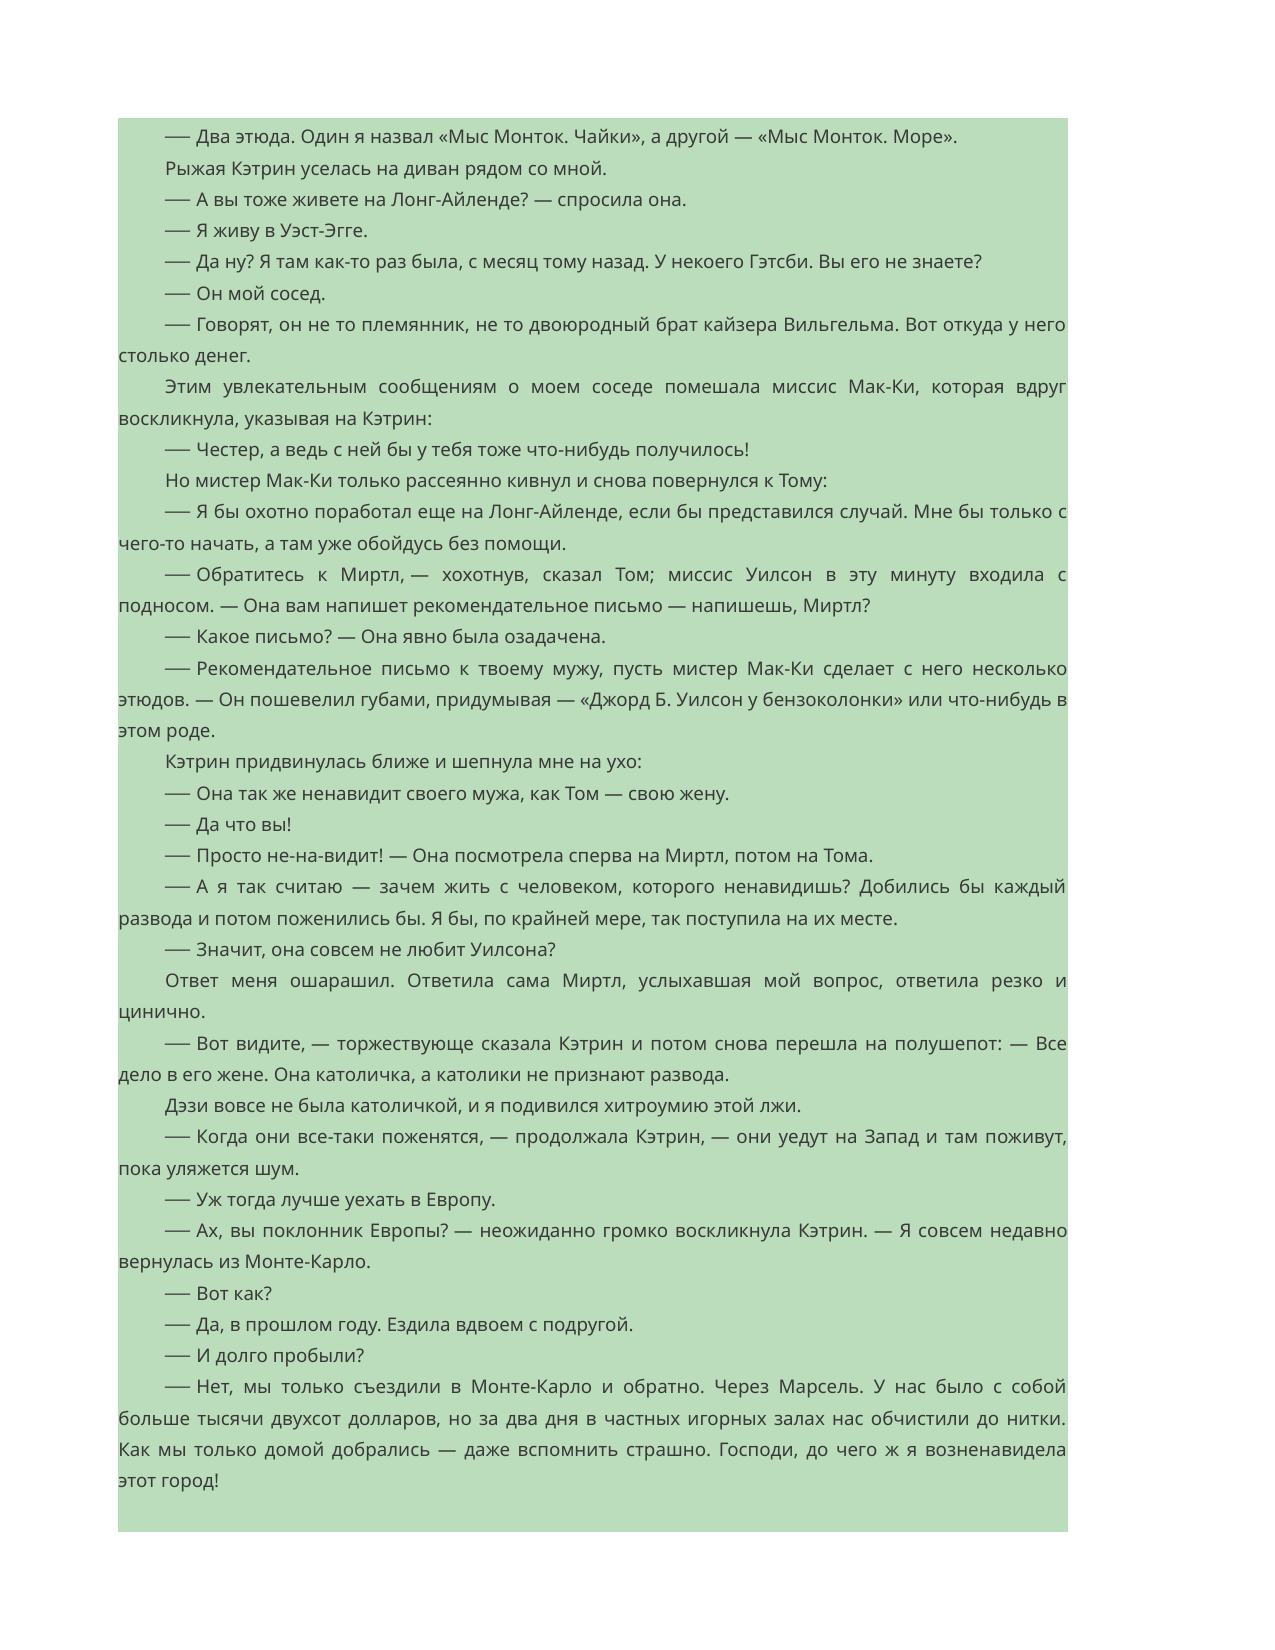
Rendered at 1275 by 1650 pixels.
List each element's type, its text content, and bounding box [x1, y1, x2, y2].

text — А вы тоже живете на Лонг-Айленде? — спросила она. [118, 181, 1068, 212]
text — Я бы охотно поработал еще на Лонг-Айленде, если бы представился случай. Мне бы только с чего-то начать, а там уже обойдусь без помощи. [118, 493, 1068, 556]
text Но мистер Мак-Ки только рассеянно кивнул и снова повернулся к Тому: [118, 462, 1068, 493]
text — Да ну? Я там как-то раз была, с месяц тому назад. У некоего Гэтсби. Вы его не знаете? [118, 243, 1068, 274]
text — Да, в прошлом году. Ездила вдвоем с подругой. [118, 1306, 1068, 1337]
text — Я живу в Уэст-Эгге. [118, 212, 1068, 243]
text — Она так же ненавидит своего мужа, как Том — свою жену. [118, 774, 1068, 806]
text — Рекомендательное письмо к твоему мужу, пусть мистер Мак-Ки сделает с него несколько этюдов. — Он пошевелил губами, придумывая — «Джорд Б. Уилсон у бензоколонки» или что-нибудь в этом роде. [118, 649, 1068, 743]
text — Нет, мы только съездили в Монте-Карло и обратно. Через Марсель. У нас было с собой больше тысячи двухсот долларов, но за два дня в частных игорных залах нас обчистили до нитки. Как мы только домой добрались — даже вспомнить страшно. Господи, до чего ж я возненавидела этот город! [118, 1368, 1068, 1493]
text — Обратитесь к Миртл, — хохотнув, сказал Том; миссис Уилсон в эту минуту входила с подносом. — Она вам напишет рекомендательное письмо — напишешь, Миртл? [118, 556, 1068, 618]
text — Какое письмо? — Она явно была озадачена. [118, 618, 1068, 649]
text — Просто не-на-видит! — Она посмотрела сперва на Миртл, потом на Тома. [118, 837, 1068, 868]
text — Вот видите, — торжествующе сказала Кэтрин и потом снова перешла на полушепот: — Все дело в его жене. Она католичка, а католики не признают развода. [118, 1024, 1068, 1087]
text Дэзи вовсе не была католичкой, и я подивился хитроумию этой лжи. [118, 1087, 1068, 1118]
text — Вот как? [118, 1274, 1068, 1306]
text — Говорят, он не то племянник, не то двоюродный брат кайзера Вильгельма. Вот откуда у него столько денег. [118, 306, 1068, 368]
text Кэтрин придвинулась ближе и шепнула мне на ухо: [118, 743, 1068, 774]
text — И долго пробыли? [118, 1337, 1068, 1368]
text — Когда они все-таки поженятся, — продолжала Кэтрин, — они уедут на Запад и там поживут, пока уляжется шум. [118, 1118, 1068, 1181]
text — Два этюда. Один я назвал «Мыс Монток. Чайки», а другой — «Мыс Монток. Море». [118, 118, 1068, 149]
text — Он мой сосед. [118, 274, 1068, 306]
text — Да что вы! [118, 806, 1068, 837]
text — Честер, а ведь с ней бы у тебя тоже что-нибудь получилось! [118, 431, 1068, 462]
text Этим увлекательным сообщениям о моем соседе помешала миссис Мак-Ки, которая вдруг воскликнула, указывая на Кэтрин: [118, 368, 1068, 431]
text Рыжая Кэтрин уселась на диван рядом со мной. [118, 149, 1068, 181]
text — Уж тогда лучше уехать в Европу. [118, 1181, 1068, 1212]
text — Значит, она совсем не любит Уилсона? [118, 931, 1068, 962]
text — А я так считаю — зачем жить с человеком, которого ненавидишь? Добились бы каждый развода и потом поженились бы. Я бы, по крайней мере, так поступила на их месте. [118, 868, 1068, 931]
text — Ах, вы поклонник Европы? — неожиданно громко воскликнула Кэтрин. — Я совсем недавно вернулась из Монте-Карло. [118, 1212, 1068, 1274]
text Ответ меня ошарашил. Ответила сама Миртл, услыхавшая мой вопрос, ответила резко и цинично. [118, 962, 1068, 1024]
